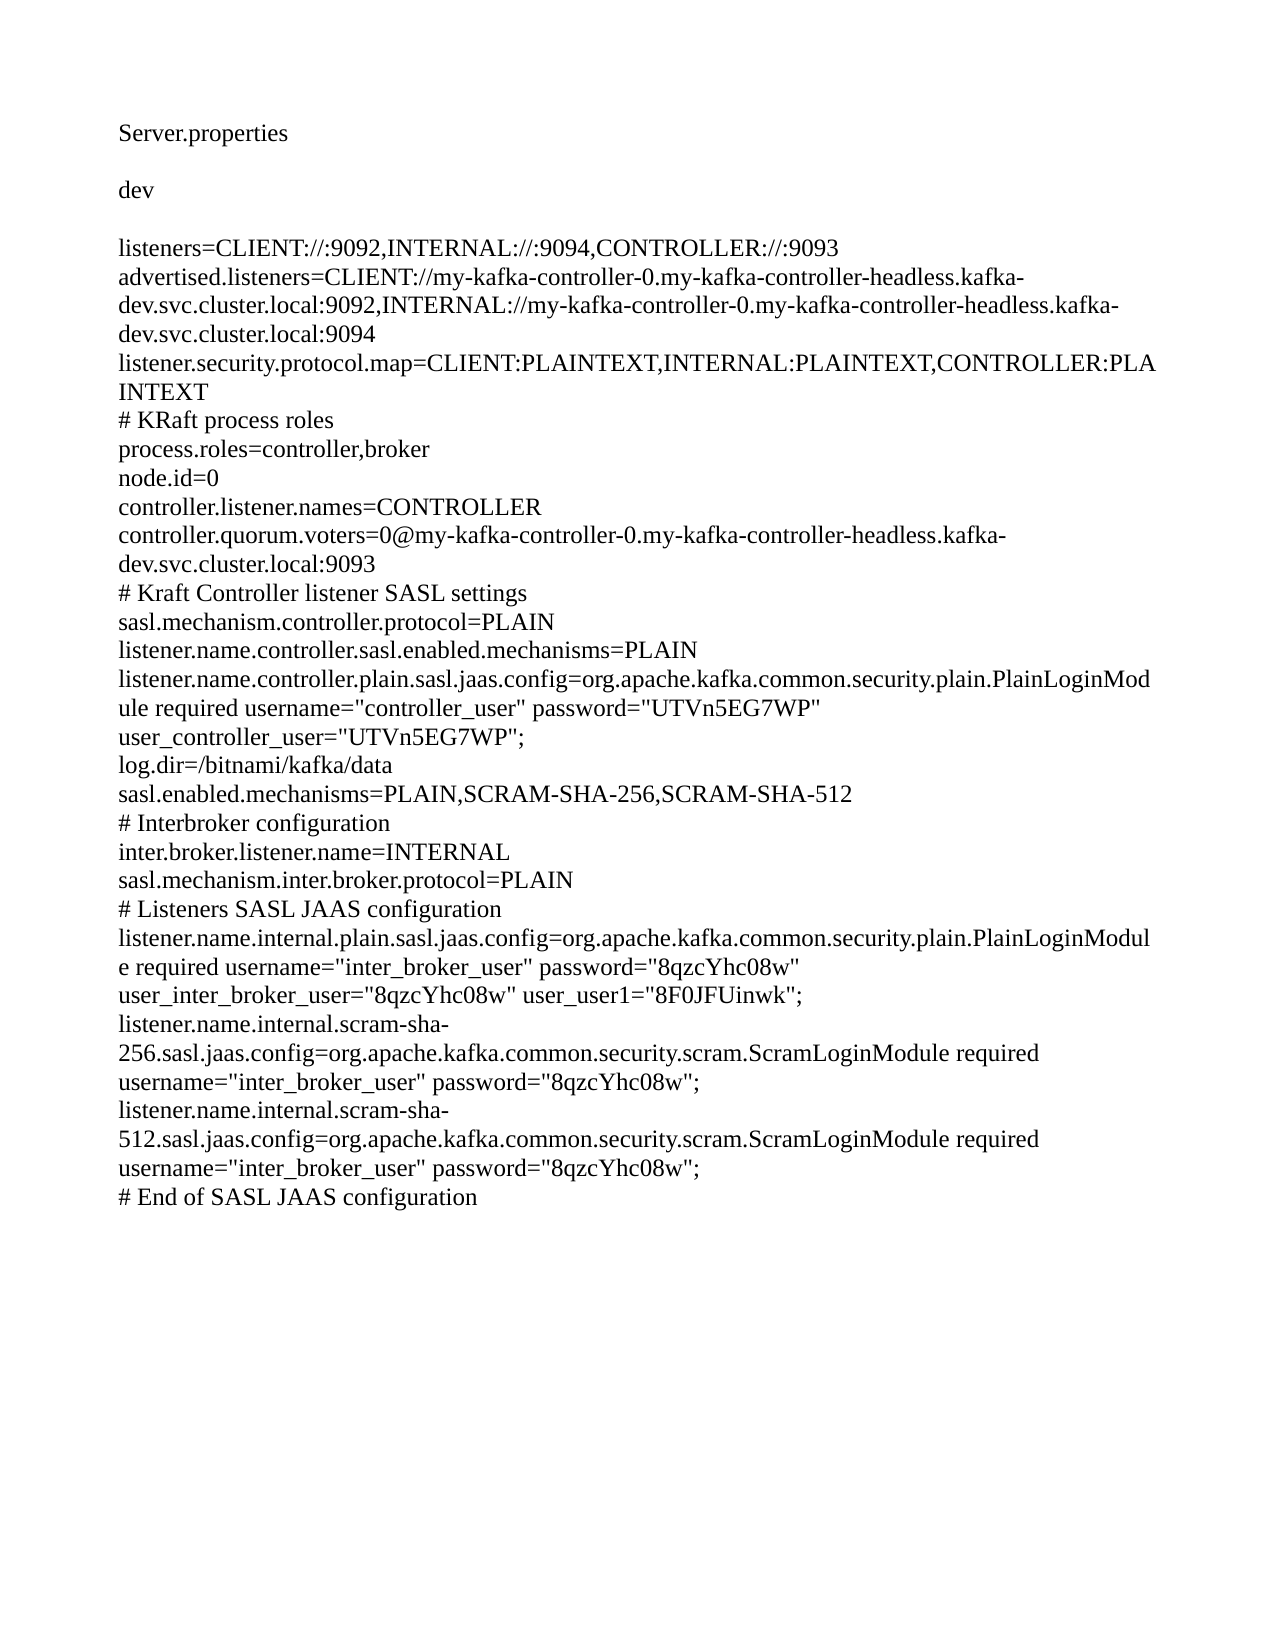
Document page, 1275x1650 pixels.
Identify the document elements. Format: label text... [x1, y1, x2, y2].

text log.dir=/bitnami/kafka/data [118, 751, 1157, 779]
text controller.quorum.voters=0@my-kafka-controller-0.my-kafka-controller-headless.kafka-dev.svc.cluster.local:9093 [118, 521, 1157, 578]
text # Kraft Controller listener SASL settings [118, 578, 1157, 607]
text # Interbroker configuration [118, 808, 1157, 837]
text listeners=CLIENT://:9092,INTERNAL://:9094,CONTROLLER://:9093 [118, 233, 1157, 262]
text advertised.listeners=CLIENT://my-kafka-controller-0.my-kafka-controller-headless.kafka-dev.svc.cluster.local:9092,INTERNAL://my-kafka-controller-0.my-kafka-controller-headless.kafka-dev.svc.cluster.local:9094 [118, 262, 1157, 348]
text listener.name.controller.sasl.enabled.mechanisms=PLAIN [118, 636, 1157, 664]
text Server.properties [118, 118, 1157, 147]
text process.roles=controller,broker [118, 434, 1157, 463]
text sasl.enabled.mechanisms=PLAIN,SCRAM-SHA-256,SCRAM-SHA-512 [118, 779, 1157, 808]
text listener.name.internal.scram-sha-512.sasl.jaas.config=org.apache.kafka.common.security.scram.ScramLoginModule required username="inter_broker_user" password="8qzcYhc08w"; [118, 1096, 1157, 1182]
text sasl.mechanism.inter.broker.protocol=PLAIN [118, 866, 1157, 894]
text sasl.mechanism.controller.protocol=PLAIN [118, 607, 1157, 636]
text listener.name.controller.plain.sasl.jaas.config=org.apache.kafka.common.security.plain.PlainLoginModule required username="controller_user" password="UTVn5EG7WP" user_controller_user="UTVn5EG7WP"; [118, 664, 1157, 751]
text listener.security.protocol.map=CLIENT:PLAINTEXT,INTERNAL:PLAINTEXT,CONTROLLER:PLAINTEXT [118, 348, 1157, 406]
text node.id=0 [118, 463, 1157, 492]
text # Listeners SASL JAAS configuration [118, 894, 1157, 923]
text listener.name.internal.plain.sasl.jaas.config=org.apache.kafka.common.security.plain.PlainLoginModule required username="inter_broker_user" password="8qzcYhc08w" user_inter_broker_user="8qzcYhc08w" user_user1="8F0JFUinwk"; [118, 923, 1157, 1009]
text # KRaft process roles [118, 406, 1157, 434]
text listener.name.internal.scram-sha-256.sasl.jaas.config=org.apache.kafka.common.security.scram.ScramLoginModule required username="inter_broker_user" password="8qzcYhc08w"; [118, 1009, 1157, 1096]
text inter.broker.listener.name=INTERNAL [118, 837, 1157, 866]
text # End of SASL JAAS configuration [118, 1182, 1157, 1211]
text controller.listener.names=CONTROLLER [118, 492, 1157, 521]
text dev [118, 176, 1157, 204]
